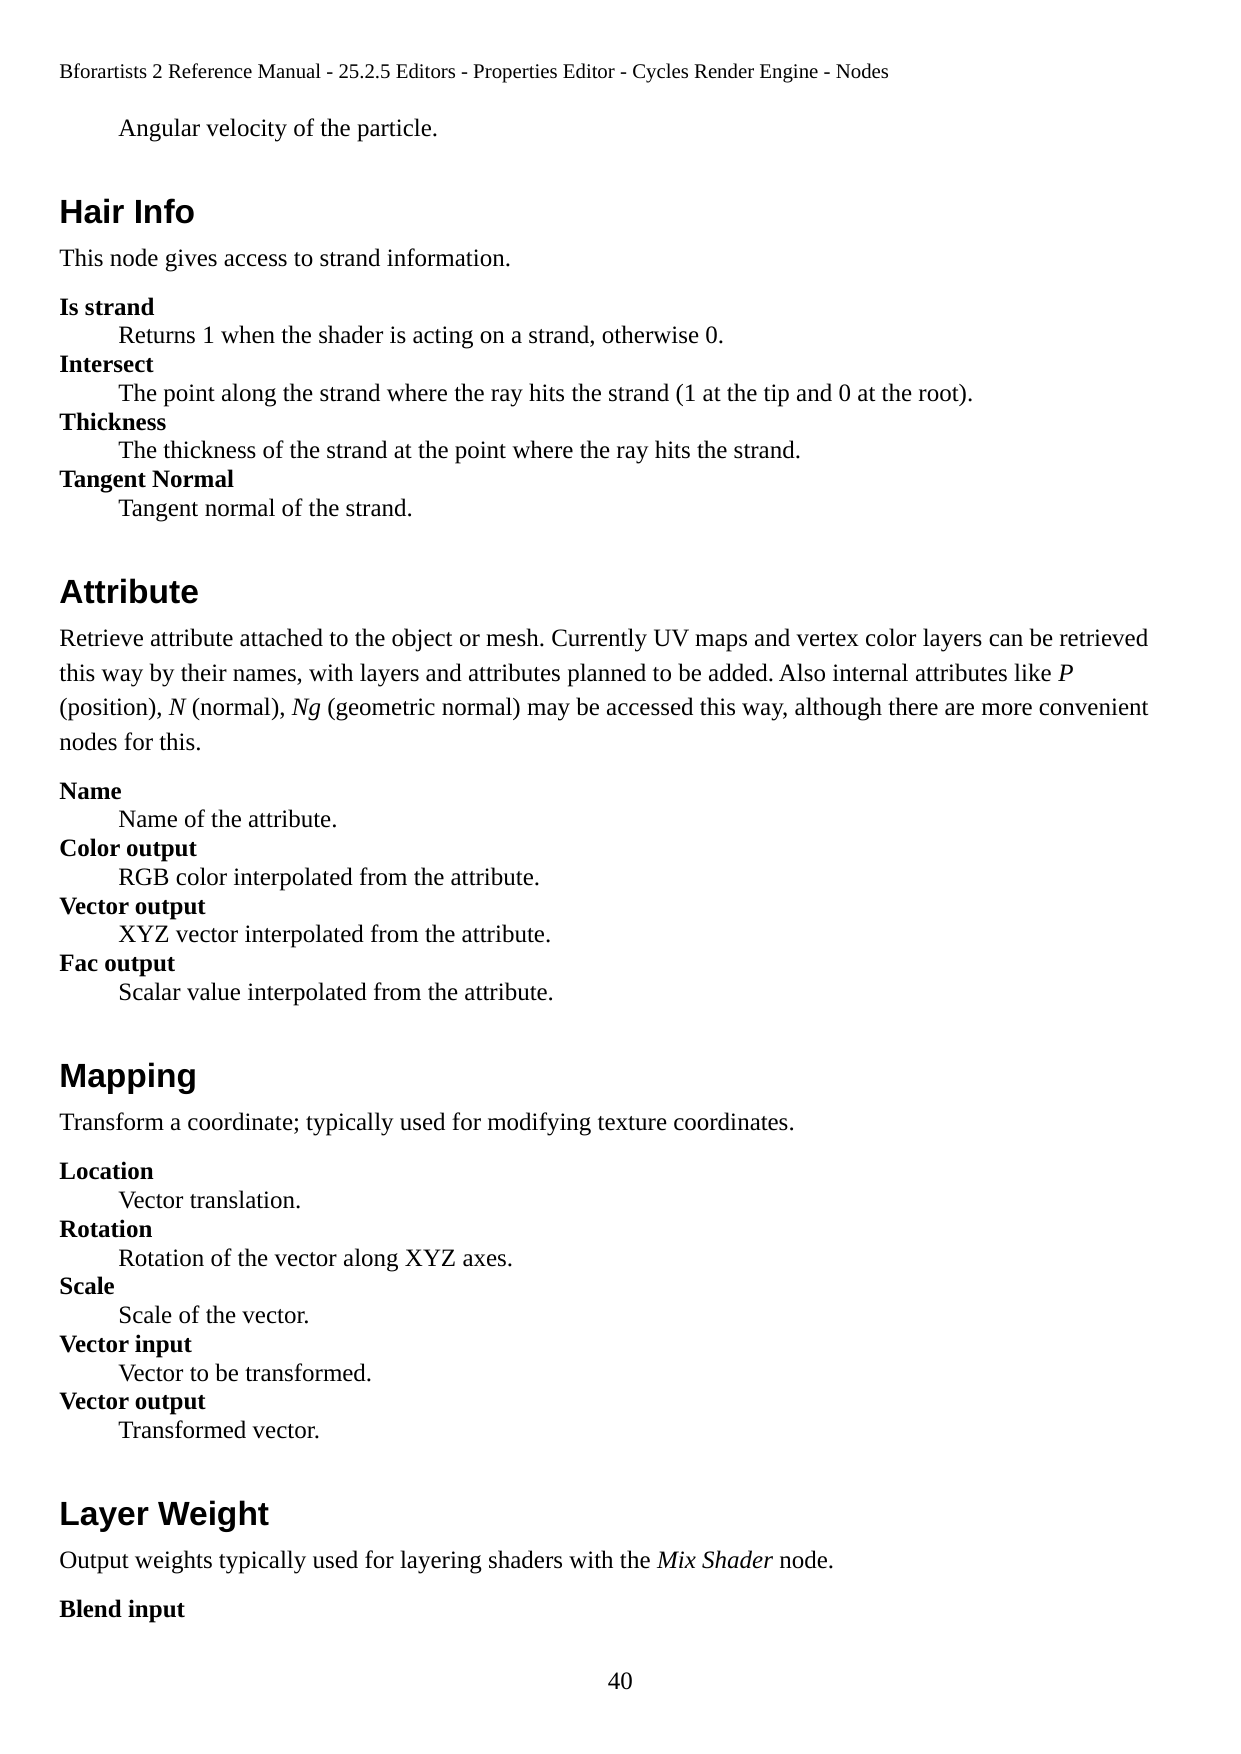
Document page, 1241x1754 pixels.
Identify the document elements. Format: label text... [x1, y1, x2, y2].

list Vector to be transformed. [118, 1358, 1181, 1386]
list Returns 1 when the shader is acting on a strand, otherwise 0. [118, 321, 1181, 349]
list Angular velocity of the particle. [118, 113, 1181, 141]
list Tangent normal of the strand. [118, 493, 1181, 522]
subtitle Attribute [59, 572, 1181, 611]
subtitle Color output [59, 833, 1181, 862]
subtitle Layer Weight [59, 1494, 1181, 1533]
subtitle Fac output [59, 948, 1181, 977]
subtitle Intersect [59, 349, 1181, 378]
text Output weights typically used for layering shaders with the Mix Shader node. [59, 1545, 1181, 1574]
subtitle Name [59, 776, 1181, 804]
subtitle Is strand [59, 292, 1181, 321]
list XYZ vector interpolated from the attribute. [118, 919, 1181, 948]
subtitle Hair Info [59, 192, 1181, 230]
subtitle Tangent Normal [59, 464, 1181, 493]
list The point along the strand where the ray hits the strand (1 at the tip and 0 at the root). [118, 378, 1181, 407]
subtitle Thickness [59, 407, 1181, 436]
list Rotation of the vector along XYZ axes. [118, 1243, 1181, 1271]
text Transform a coordinate; typically used for modifying texture coordinates. [59, 1107, 1181, 1136]
subtitle Vector input [59, 1329, 1181, 1358]
subtitle Blend input [59, 1594, 1181, 1623]
text This node gives access to strand information. [59, 243, 1181, 272]
list The thickness of the strand at the point where the ray hits the strand. [118, 436, 1181, 464]
subtitle Scale [59, 1271, 1181, 1300]
list Scale of the vector. [118, 1300, 1181, 1329]
subtitle Vector output [59, 891, 1181, 919]
text Retrieve attribute attached to the object or mesh. Currently UV maps and vertex color layers can be retrieved this way by their names, with layers and attributes planned to be added. Also internal attributes like P (position), N (normal), Ng (geometric normal) may be accessed this way, although there are more convenient nodes for this. [59, 623, 1181, 756]
subtitle Rotation [59, 1214, 1181, 1243]
subtitle Mapping [59, 1056, 1181, 1095]
list RGB color interpolated from the attribute. [118, 862, 1181, 891]
list Scalar value interpolated from the attribute. [118, 977, 1181, 1006]
subtitle Vector output [59, 1386, 1181, 1415]
list Name of the attribute. [118, 804, 1181, 833]
subtitle Location [59, 1156, 1181, 1185]
list Transformed vector. [118, 1415, 1181, 1444]
list Vector translation. [118, 1185, 1181, 1214]
